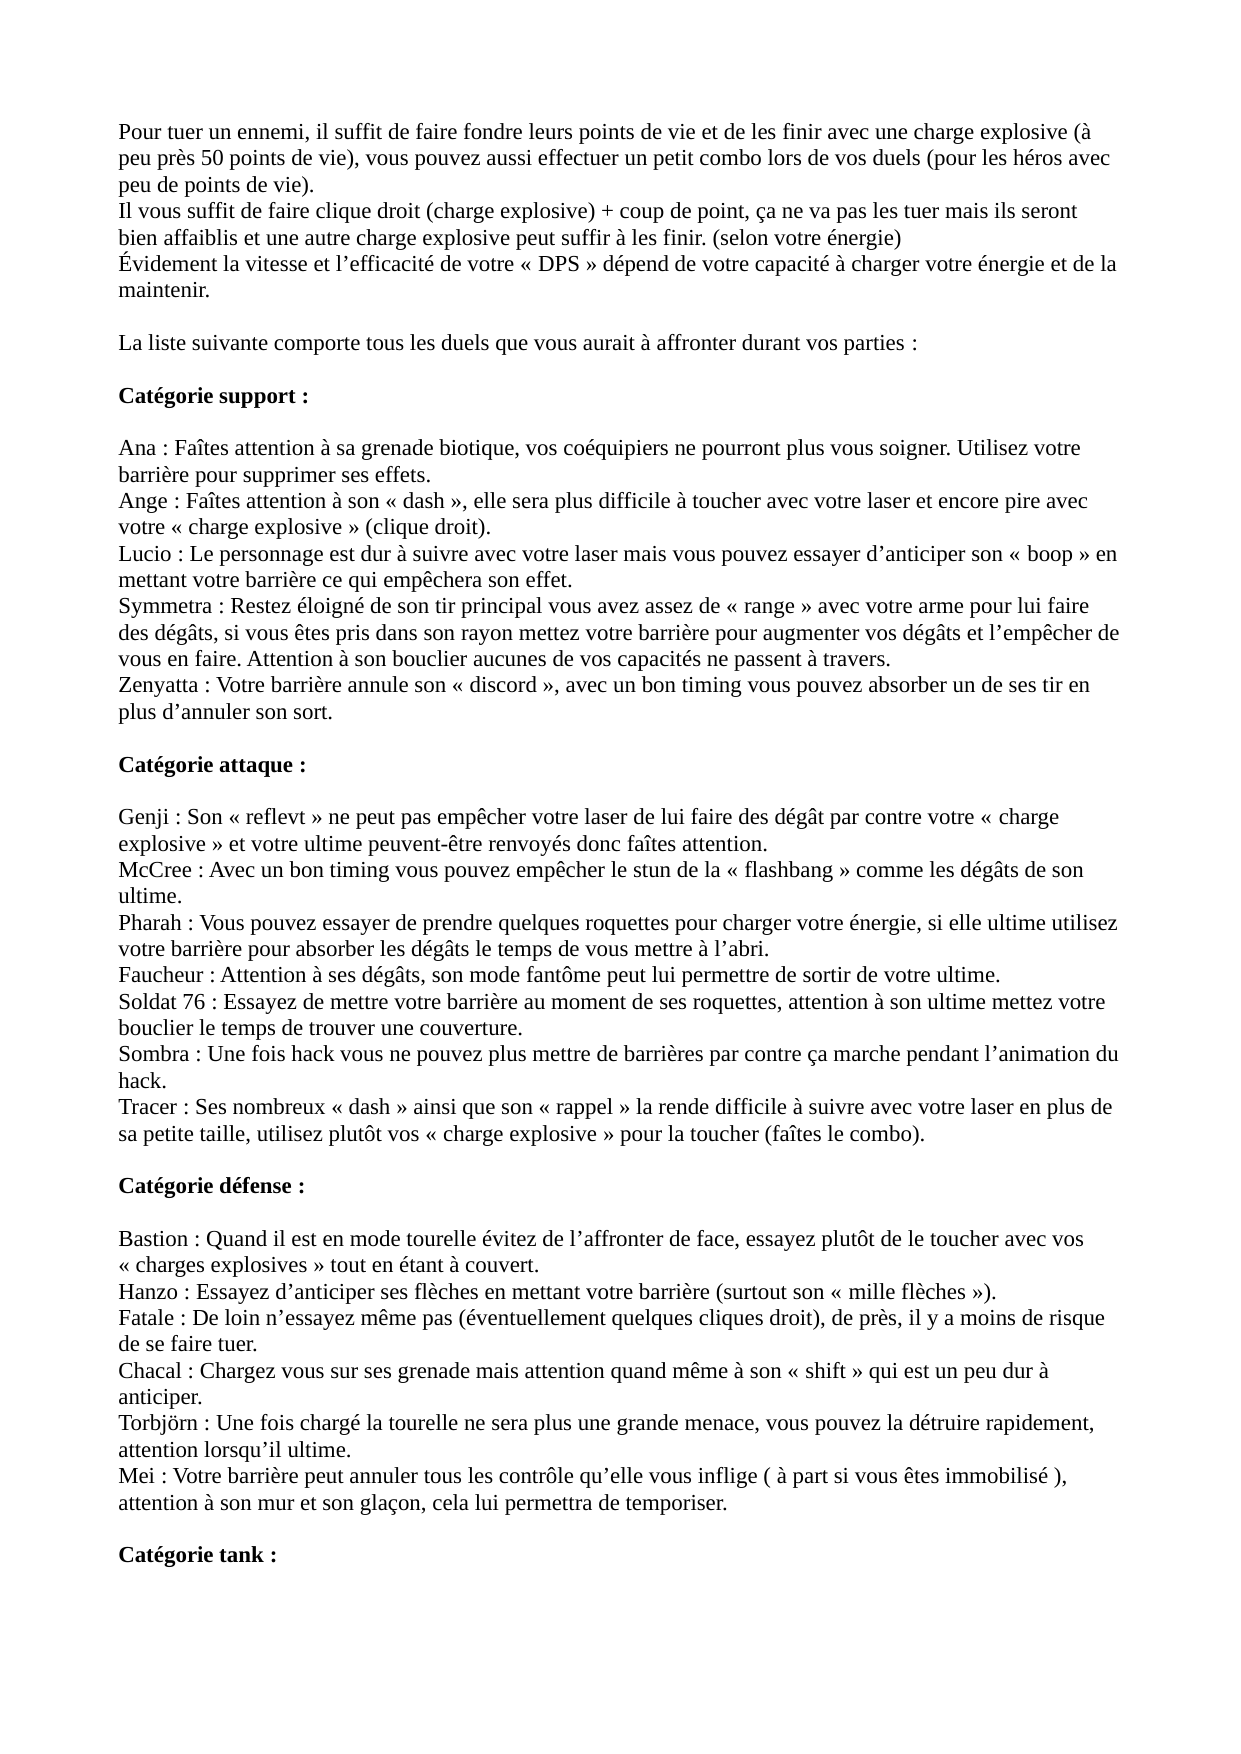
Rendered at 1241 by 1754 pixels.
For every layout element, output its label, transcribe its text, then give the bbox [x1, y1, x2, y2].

text Hanzo : Essayez d’anticiper ses flèches en mettant votre barrière (surtout son « mille flèches »). [118, 1278, 1122, 1304]
text Pour tuer un ennemi, il suffit de faire fondre leurs points de vie et de les finir avec une charge explosive (à peu près 50 points de vie), vous pouvez aussi effectuer un petit combo lors de vos duels (pour les héros avec peu de points de vie). [118, 118, 1122, 197]
text La liste suivante comporte tous les duels que vous aurait à affronter durant vos parties : [118, 329, 1122, 355]
text Ange : Faîtes attention à son « dash », elle sera plus difficile à toucher avec votre laser et encore pire avec votre « charge explosive » (clique droit). [118, 487, 1122, 540]
text Bastion : Quand il est en mode tourelle évitez de l’affronter de face, essayez plutôt de le toucher avec vos « charges explosives » tout en étant à couvert. [118, 1225, 1122, 1278]
text Catégorie attaque : [118, 751, 1122, 777]
text Zenyatta : Votre barrière annule son « discord », avec un bon timing vous pouvez absorber un de ses tir en plus d’annuler son sort. [118, 672, 1122, 724]
text Catégorie tank : [118, 1541, 1122, 1568]
text Évidement la vitesse et l’efficacité de votre « DPS » dépend de votre capacité à charger votre énergie et de la maintenir. [118, 250, 1122, 303]
text Lucio : Le personnage est dur à suivre avec votre laser mais vous pouvez essayer d’anticiper son « boop » en mettant votre barrière ce qui empêchera son effet. [118, 540, 1122, 592]
text Soldat 76 : Essayez de mettre votre barrière au moment de ses roquettes, attention à son ultime mettez votre bouclier le temps de trouver une couverture. [118, 988, 1122, 1041]
text McCree : Avec un bon timing vous pouvez empêcher le stun de la « flashbang » comme les dégâts de son ultime. [118, 856, 1122, 909]
text Tracer : Ses nombreux « dash » ainsi que son « rappel » la rende difficile à suivre avec votre laser en plus de sa petite taille, utilisez plutôt vos « charge explosive » pour la toucher (faîtes le combo). [118, 1093, 1122, 1146]
text Fatale : De loin n’essayez même pas (éventuellement quelques cliques droit), de près, il y a moins de risque de se faire tuer. [118, 1304, 1122, 1357]
text Genji : Son « reflevt » ne peut pas empêcher votre laser de lui faire des dégât par contre votre « charge explosive » et votre ultime peuvent-être renvoyés donc faîtes attention. [118, 803, 1122, 856]
text Catégorie support : [118, 382, 1122, 408]
text Mei : Votre barrière peut annuler tous les contrôle qu’elle vous inflige ( à part si vous êtes immobilisé ), attention à son mur et son glaçon, cela lui permettra de temporiser. [118, 1462, 1122, 1515]
text Faucheur : Attention à ses dégâts, son mode fantôme peut lui permettre de sortir de votre ultime. [118, 961, 1122, 988]
text Il vous suffit de faire clique droit (charge explosive) + coup de point, ça ne va pas les tuer mais ils seront bien affaiblis et une autre charge explosive peut suffir à les finir. (selon votre énergie) [118, 197, 1122, 250]
text Symmetra : Restez éloigné de son tir principal vous avez assez de « range » avec votre arme pour lui faire des dégâts, si vous êtes pris dans son rayon mettez votre barrière pour augmenter vos dégâts et l’empêcher de vous en faire. Attention à son bouclier aucunes de vos capacités ne passent à travers. [118, 592, 1122, 672]
text Chacal : Chargez vous sur ses grenade mais attention quand même à son « shift » qui est un peu dur à anticiper. [118, 1357, 1122, 1409]
text Torbjörn : Une fois chargé la tourelle ne sera plus une grande menace, vous pouvez la détruire rapidement, attention lorsqu’il ultime. [118, 1409, 1122, 1462]
text Catégorie défense : [118, 1172, 1122, 1199]
text Pharah : Vous pouvez essayer de prendre quelques roquettes pour charger votre énergie, si elle ultime utilisez votre barrière pour absorber les dégâts le temps de vous mettre à l’abri. [118, 909, 1122, 961]
text Ana : Faîtes attention à sa grenade biotique, vos coéquipiers ne pourront plus vous soigner. Utilisez votre barrière pour supprimer ses effets. [118, 434, 1122, 487]
text Sombra : Une fois hack vous ne pouvez plus mettre de barrières par contre ça marche pendant l’animation du hack. [118, 1041, 1122, 1093]
